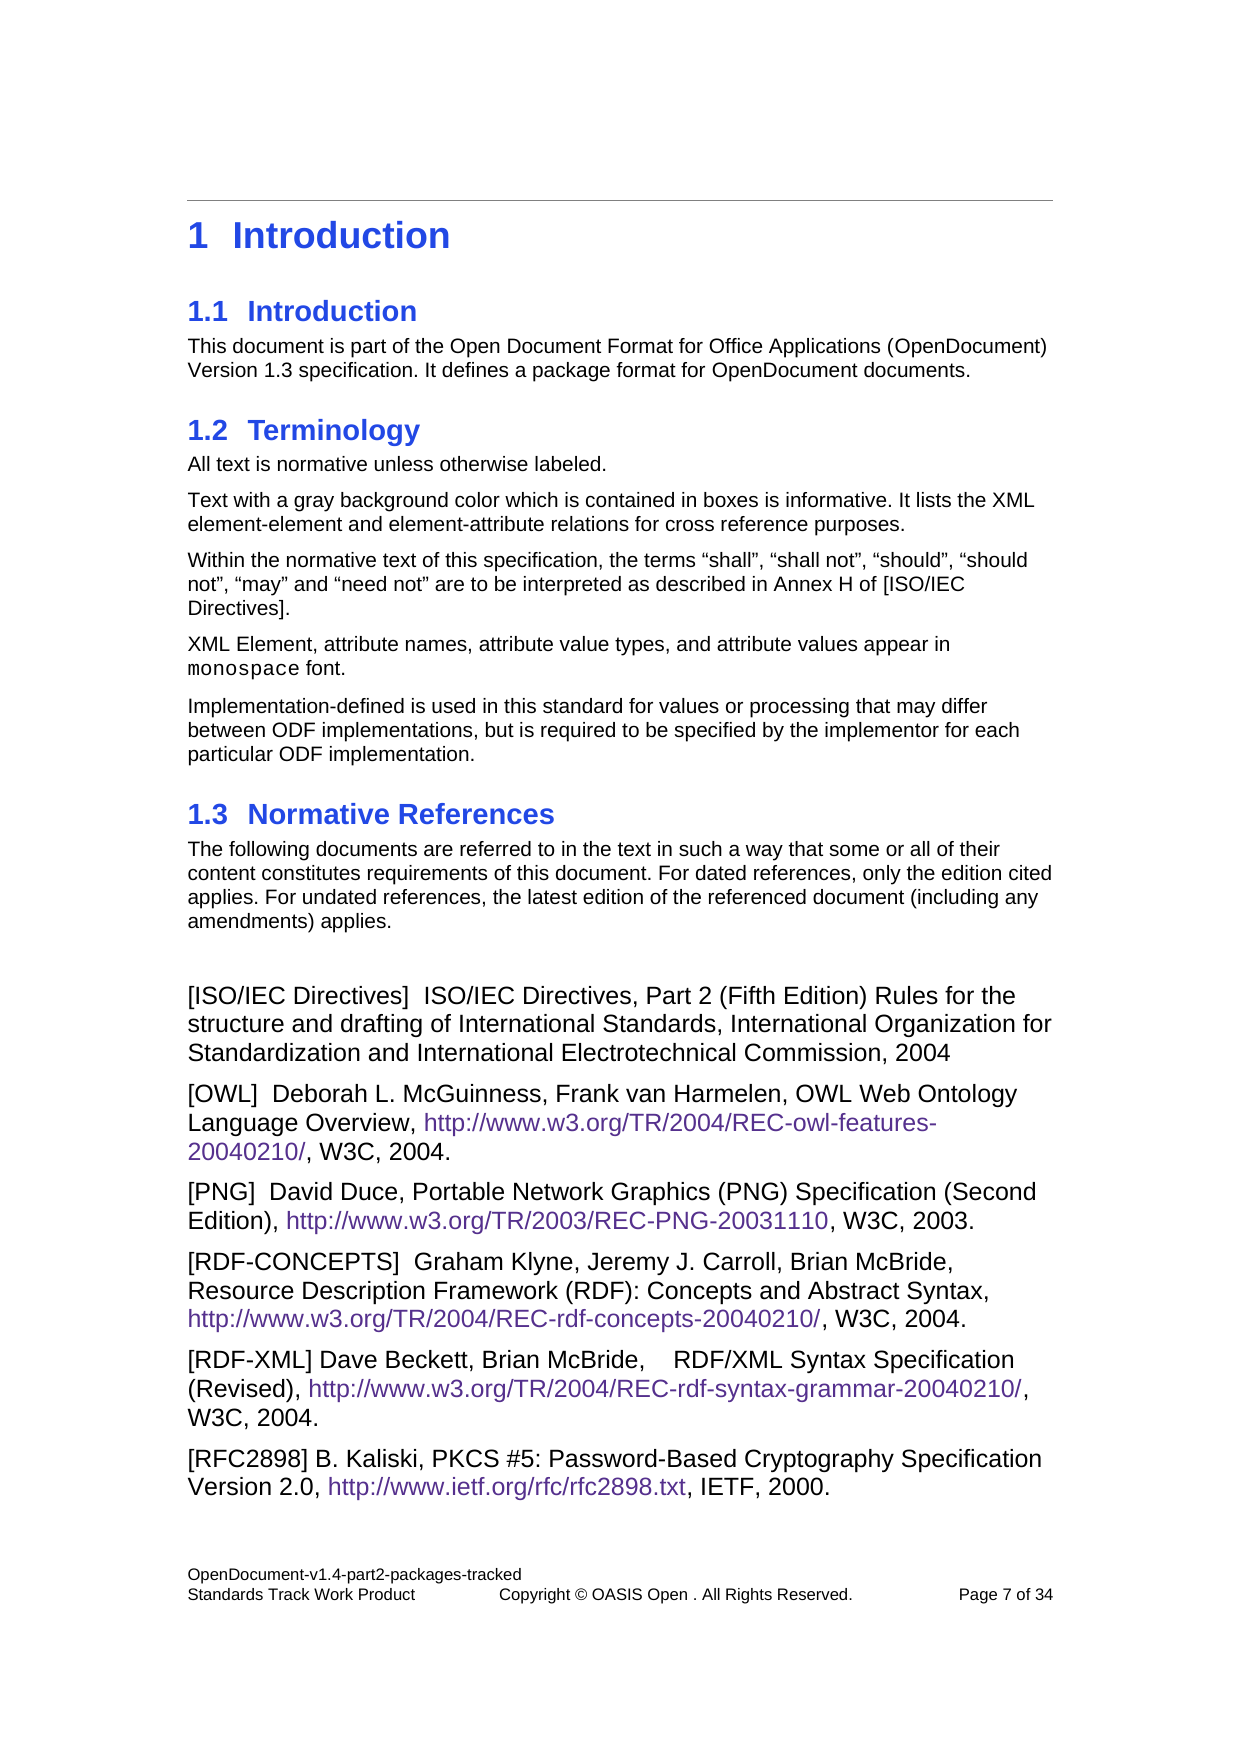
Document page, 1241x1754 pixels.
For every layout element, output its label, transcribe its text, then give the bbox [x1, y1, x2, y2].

text [RDF-XML] Dave Beckett, Brian McBride, RDF/XML Syntax Specification (Revised), http://www.w3.org/TR/2004/REC-rdf-syntax-grammar-20040210/, W3C, 2004. [187, 1345, 1053, 1431]
subtitle Terminology [187, 413, 1053, 446]
text [RFC2898] B. Kaliski, PKCS #5: Password-Based Cryptography Specification Version 2.0, http://www.ietf.org/rfc/rfc2898.txt, IETF, 2000. [187, 1443, 1053, 1501]
text [ISO/IEC Directives] ISO/IEC Directives, Part 2 (Fifth Edition) Rules for the structure and drafting of International Standards, International Organization for Standardization and International Electrotechnical Commission, 2004 [187, 981, 1053, 1067]
text Implementation-defined is used in this standard for values or processing that may differ between ODF implementations, but is required to be specified by the implementor for each particular ODF implementation. [187, 694, 1053, 766]
subtitle Introduction [187, 201, 1053, 257]
subtitle Normative References [187, 797, 1053, 831]
text The following documents are referred to in the text in such a way that some or all of their content constitutes requirements of this document. For dated references, only the edition cited applies. For undated references, the latest edition of the referenced document (including any amendments) applies. [187, 837, 1053, 932]
text [PNG] David Duce, Portable Network Graphics (PNG) Specification (Second Edition), http://www.w3.org/TR/2003/REC-PNG-20031110, W3C, 2003. [187, 1177, 1053, 1235]
text Text with a gray background color which is contained in boxes is informative. It lists the XML element-element and element-attribute relations for cross reference purposes. [187, 488, 1053, 536]
text Within the normative text of this specification, the terms “shall”, “shall not”, “should”, “should not”, “may” and “need not” are to be interpreted as described in Annex H of [ISO/IEC Directives]. [187, 548, 1053, 620]
text [RDF-CONCEPTS] Graham Klyne, Jeremy J. Carroll, Brian McBride, Resource Description Framework (RDF): Concepts and Abstract Syntax, http://www.w3.org/TR/2004/REC-rdf-concepts-20040210/, W3C, 2004. [187, 1247, 1053, 1333]
subtitle Introduction [187, 294, 1053, 328]
text XML Element, attribute names, attribute value types, and attribute values appear in monospace font. [187, 632, 1053, 682]
text All text is normative unless otherwise labeled. [187, 452, 1053, 476]
text [OWL] Deborah L. McGuinness, Frank van Harmelen, OWL Web Ontology Language Overview, http://www.w3.org/TR/2004/REC-owl-features-20040210/, W3C, 2004. [187, 1079, 1053, 1165]
text This document is part of the Open Document Format for Office Applications (OpenDocument) Version 1.3 specification. It defines a package format for OpenDocument documents. [187, 334, 1053, 382]
